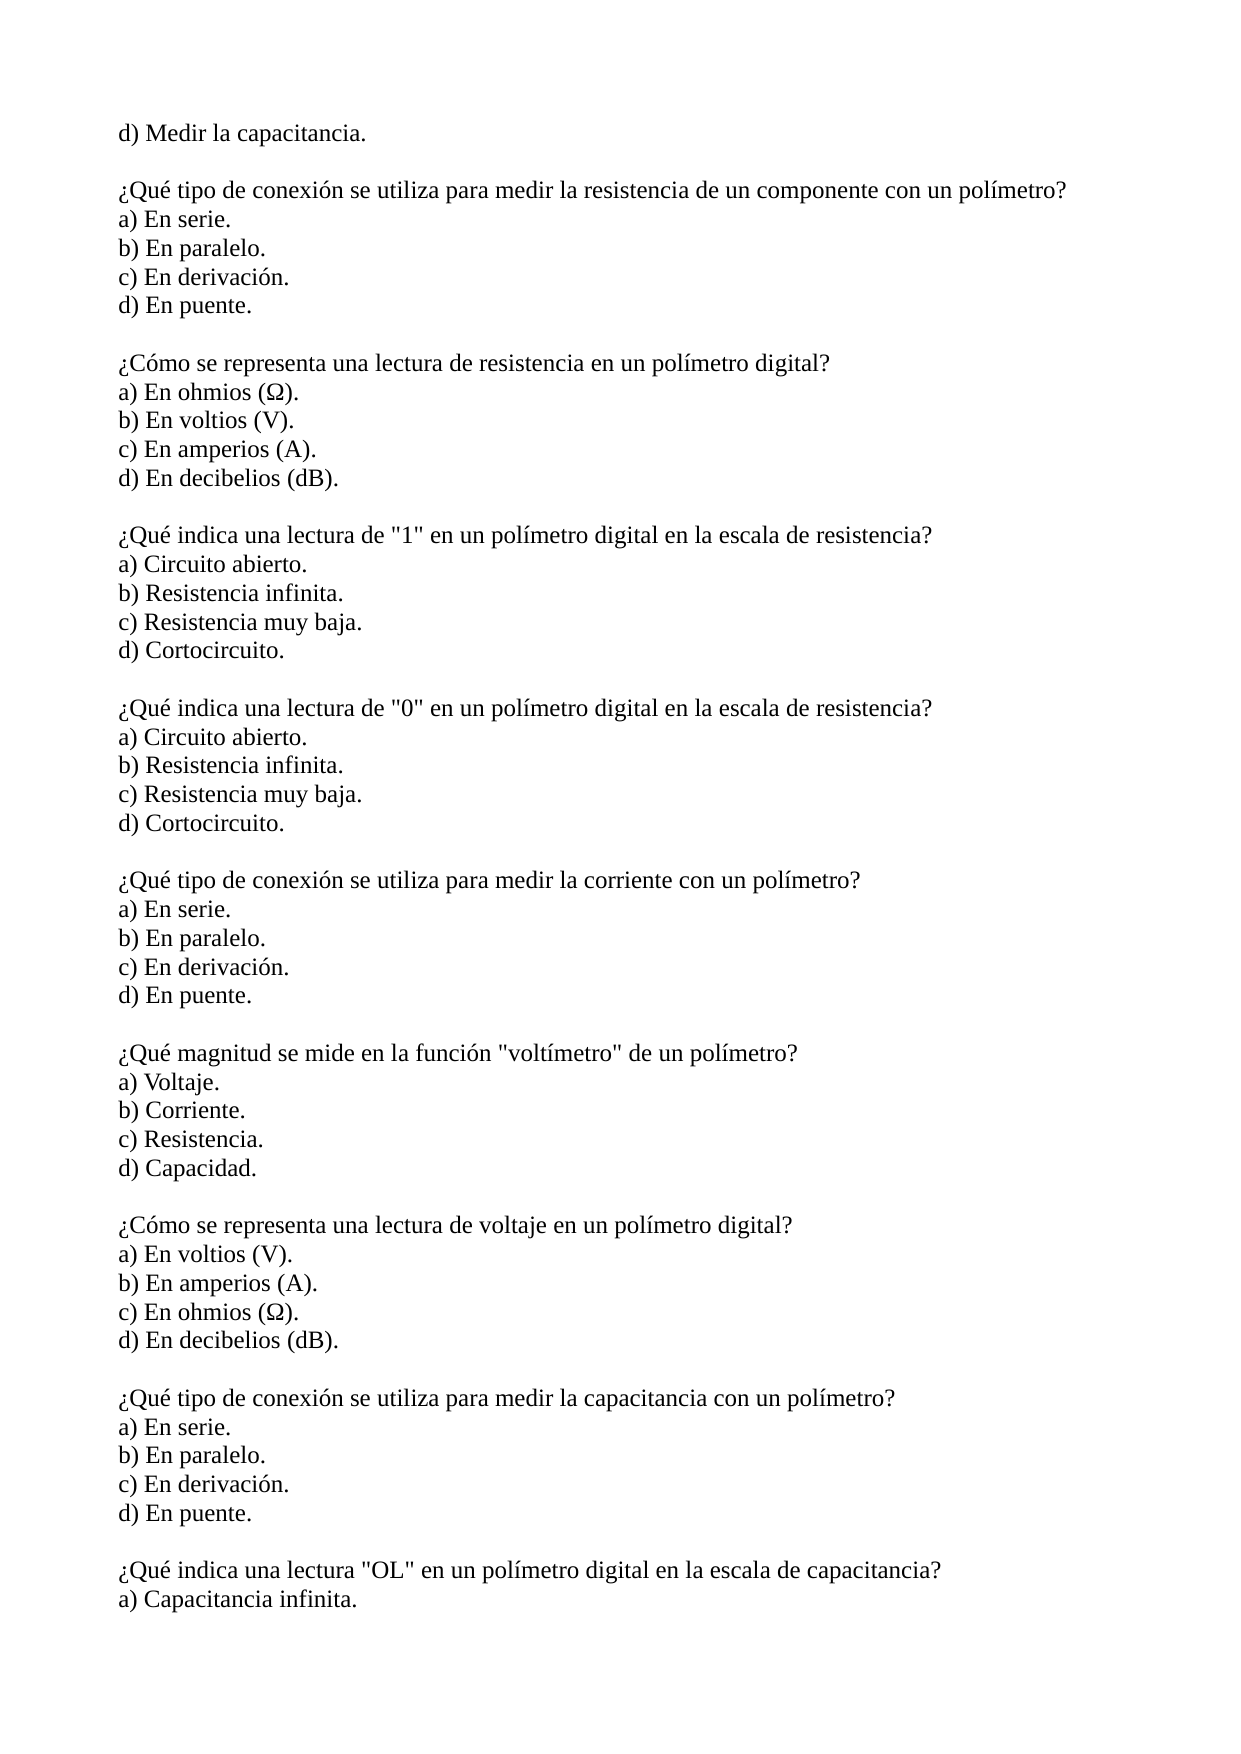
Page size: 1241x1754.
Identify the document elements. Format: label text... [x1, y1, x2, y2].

text d) En puente. [118, 1498, 1122, 1527]
text b) En paralelo. [118, 1441, 1122, 1469]
text a) En serie. [118, 204, 1122, 233]
text ¿Qué magnitud se mide en la función "voltímetro" de un polímetro? [118, 1038, 1122, 1067]
text b) En amperios (A). [118, 1268, 1122, 1297]
text ¿Qué tipo de conexión se utiliza para medir la capacitancia con un polímetro? [118, 1383, 1122, 1412]
text d) Capacidad. [118, 1153, 1122, 1182]
text ¿Qué indica una lectura "OL" en un polímetro digital en la escala de capacitancia? [118, 1556, 1122, 1584]
text ¿Cómo se representa una lectura de voltaje en un polímetro digital? [118, 1211, 1122, 1239]
text b) Resistencia infinita. [118, 578, 1122, 607]
text a) En serie. [118, 1412, 1122, 1441]
text d) En decibelios (dB). [118, 463, 1122, 492]
text ¿Qué indica una lectura de "1" en un polímetro digital en la escala de resistencia? [118, 521, 1122, 549]
text b) Resistencia infinita. [118, 751, 1122, 779]
text d) Medir la capacitancia. [118, 118, 1122, 147]
text c) Resistencia muy baja. [118, 779, 1122, 808]
text c) Resistencia muy baja. [118, 607, 1122, 636]
text d) En puente. [118, 291, 1122, 319]
text d) En decibelios (dB). [118, 1326, 1122, 1354]
text d) En puente. [118, 981, 1122, 1009]
text a) En serie. [118, 894, 1122, 923]
text d) Cortocircuito. [118, 808, 1122, 837]
text b) Corriente. [118, 1096, 1122, 1124]
text a) Voltaje. [118, 1067, 1122, 1096]
text ¿Qué tipo de conexión se utiliza para medir la corriente con un polímetro? [118, 866, 1122, 894]
text b) En paralelo. [118, 233, 1122, 262]
text b) En paralelo. [118, 923, 1122, 952]
text d) Cortocircuito. [118, 636, 1122, 664]
text c) En ohmios (Ω). [118, 1297, 1122, 1326]
text a) Circuito abierto. [118, 722, 1122, 751]
text a) Capacitancia infinita. [118, 1584, 1122, 1613]
text c) En derivación. [118, 262, 1122, 291]
text c) En derivación. [118, 952, 1122, 981]
text ¿Cómo se representa una lectura de resistencia en un polímetro digital? [118, 348, 1122, 377]
text a) En voltios (V). [118, 1239, 1122, 1268]
text c) En amperios (A). [118, 434, 1122, 463]
text b) En voltios (V). [118, 406, 1122, 434]
text c) En derivación. [118, 1469, 1122, 1498]
text c) Resistencia. [118, 1124, 1122, 1153]
text a) Circuito abierto. [118, 549, 1122, 578]
text a) En ohmios (Ω). [118, 377, 1122, 406]
text ¿Qué indica una lectura de "0" en un polímetro digital en la escala de resistencia? [118, 693, 1122, 722]
text ¿Qué tipo de conexión se utiliza para medir la resistencia de un componente con un polímetro? [118, 176, 1122, 204]
